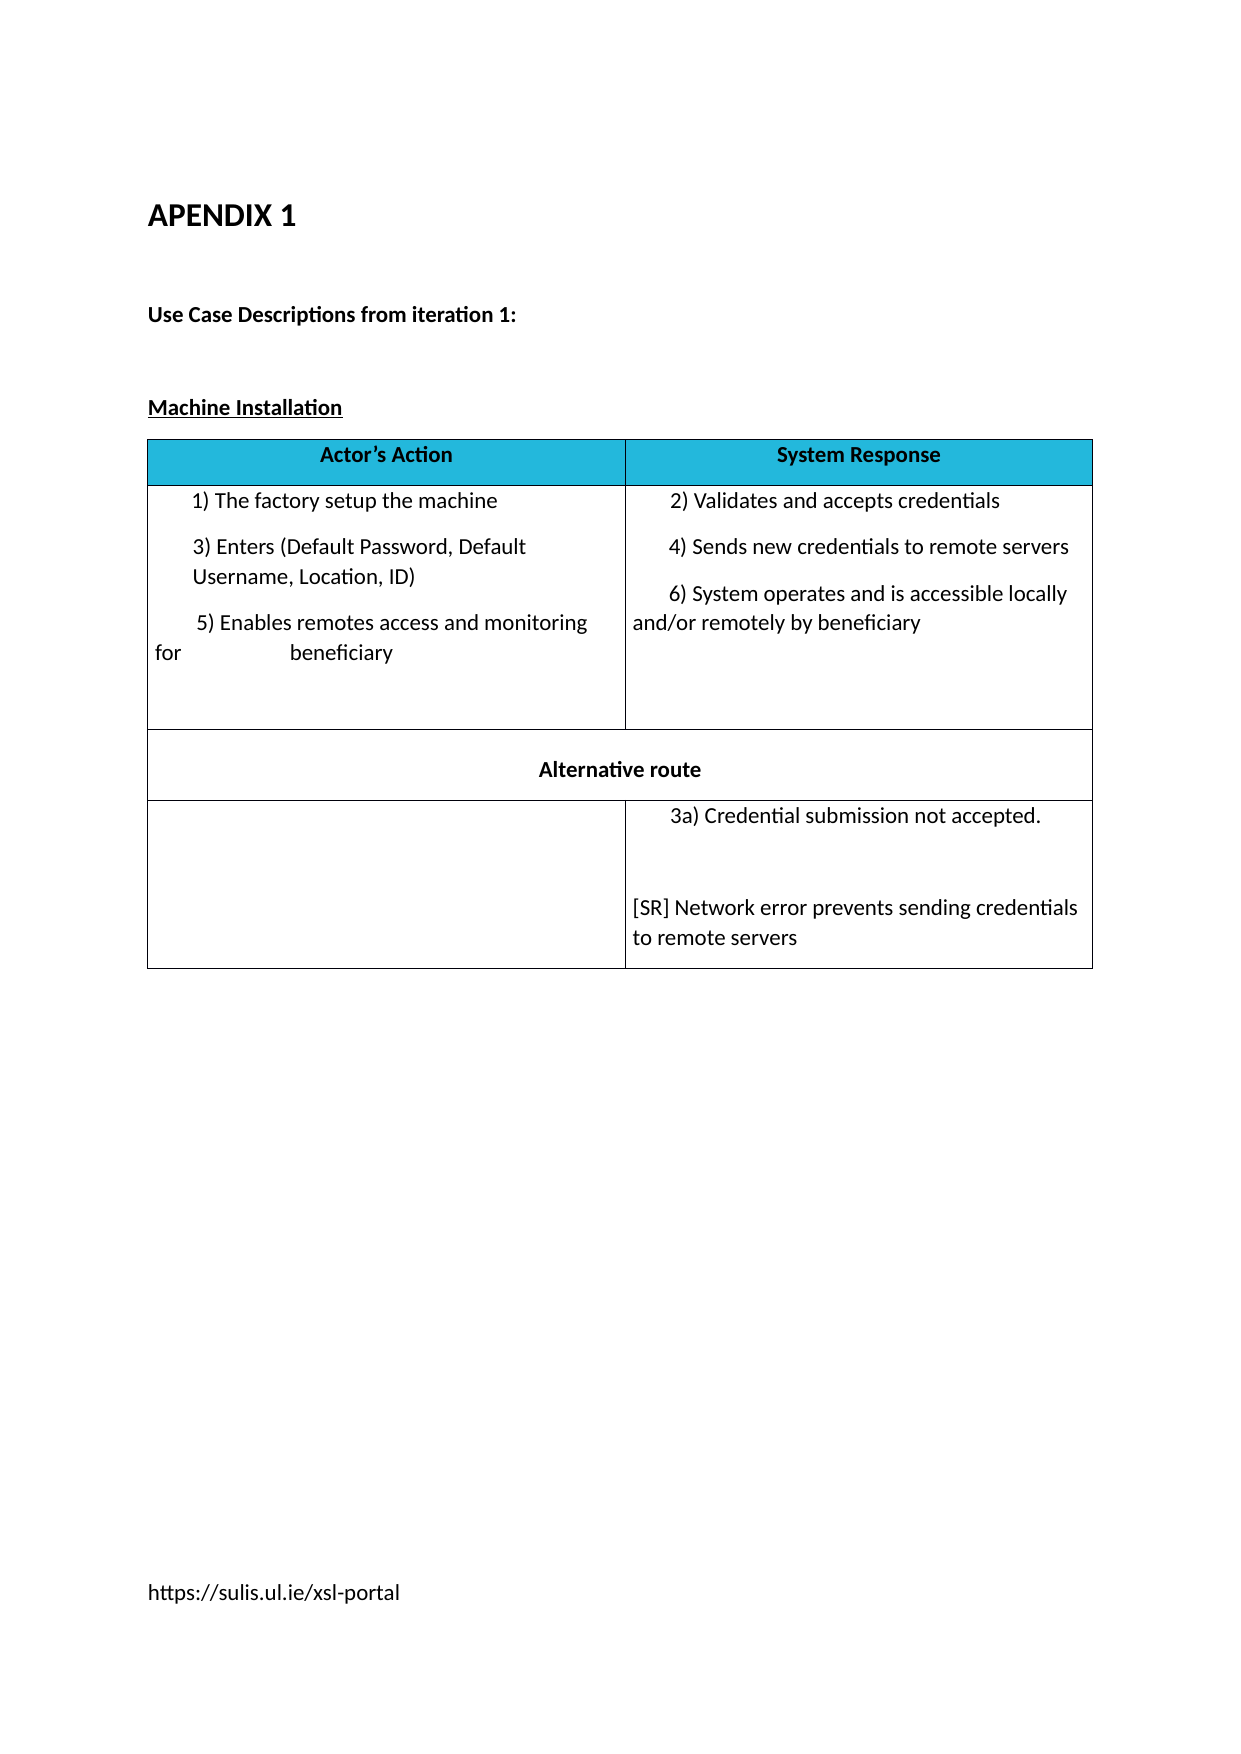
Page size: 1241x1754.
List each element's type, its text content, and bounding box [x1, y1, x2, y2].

text Use Case Descriptions from iteration 1: [148, 300, 1093, 328]
table_header Actor’s Action [148, 440, 625, 485]
table_cell [148, 801, 625, 968]
table_cell 3a) Credential submission not accepted. [SR] Network error prevents sending credentials to remote servers [626, 801, 1092, 968]
text APENDIX 1 [148, 194, 1093, 235]
text Machine Installation [148, 393, 1093, 421]
table_header System Response [626, 440, 1092, 485]
table_cell 2) Validates and accepts credentials 4) Sends new credentials to remote servers 6) System operates and is accessible locally and/or remotely by beneficiary [626, 486, 1092, 729]
table_cell Alternative route [148, 730, 1092, 800]
table_cell 1) The factory setup the machine 3) Enters (Default Password, Default Username, Location, ID) 5) Enables remotes access and monitoring for beneficiary [148, 486, 625, 729]
